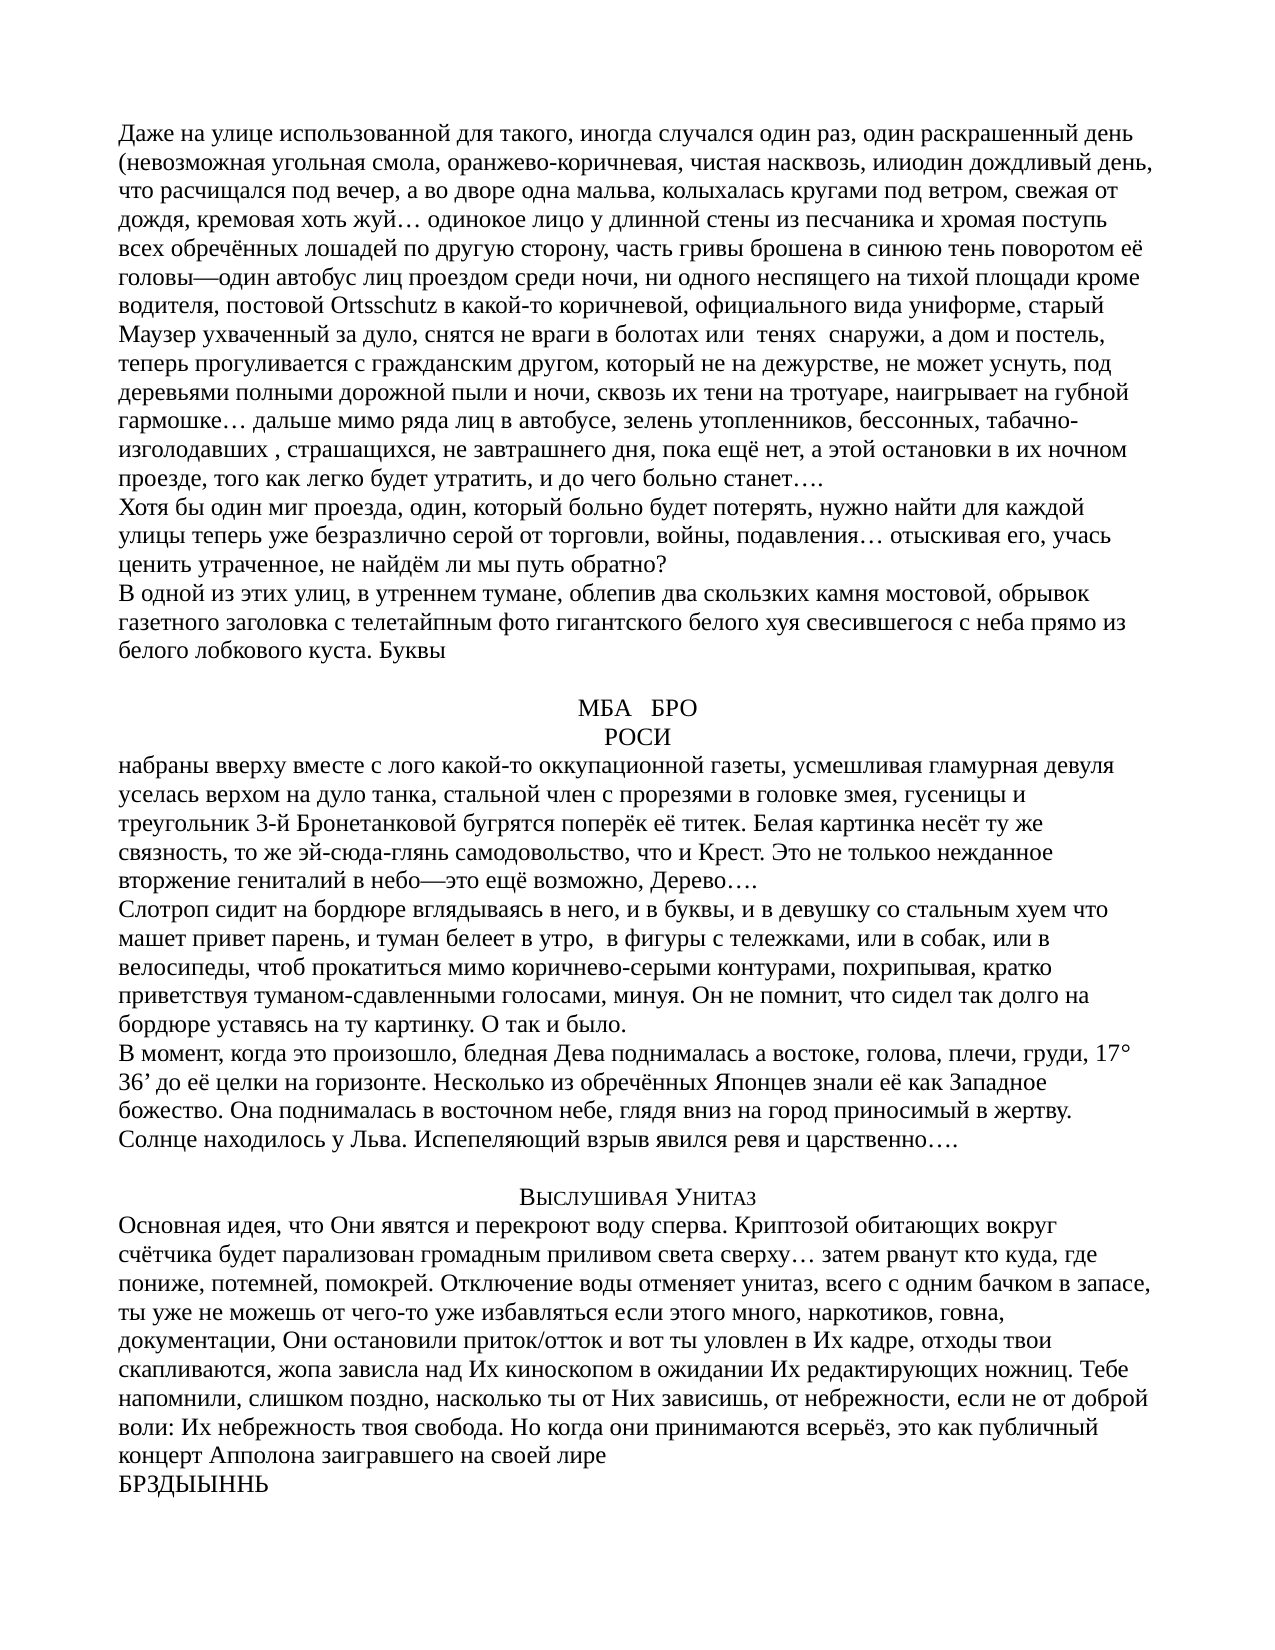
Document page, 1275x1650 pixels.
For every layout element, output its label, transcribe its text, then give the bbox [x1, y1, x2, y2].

text МБА БРО [118, 693, 1157, 722]
text БРЗДЫЫННЬ [118, 1469, 1157, 1498]
text Выслушивая Унитаз [118, 1182, 1157, 1211]
text набраны вверху вместе с лого какой-то оккупационной газеты, усмешливая гламурная девуля уселась верхом на дуло танка, стальной член с прорезями в головке змея, гусеницы и треугольник 3-й Бронетанковой бугрятся поперёк её титек. Белая картинка несёт ту же связность, то же эй-сюда-глянь самодовольство, что и Крест. Это не толькоо нежданное вторжение гениталий в небо—это ещё возможно, Дерево…. [118, 751, 1157, 894]
text Слотроп сидит на бордюре вглядываясь в него, и в буквы, и в девушку со стальным хуем что машет привет парень, и туман белеет в утро, в фигуры с тележками, или в собак, или в велосипеды, чтоб прокатиться мимо коричнево-серыми контурами, похрипывая, кратко приветствуя туманом-сдавленными голосами, минуя. Он не помнит, что сидел так долго на бордюре уставясь на ту картинку. О так и было. [118, 894, 1157, 1038]
text РОСИ [118, 722, 1157, 751]
text В момент, когда это произошло, бледная Дева поднималась а востоке, голова, плечи, груди, 17° 36’ до её целки на горизонте. Несколько из обречённых Японцев знали её как Западное божество. Она поднималась в восточном небе, глядя вниз на город приносимый в жертву. Солнце находилось у Льва. Испепеляющий взрыв явился ревя и царственно…. [118, 1038, 1157, 1153]
text Основная идея, что Они явятся и перекроют воду сперва. Криптозой обитающих вокруг счётчика будет парализован громадным приливом света сверху… затем рванут кто куда, где пониже, потемней, помокрей. Отключение воды отменяет унитаз, всего с одним бачком в запасе, ты уже не можешь от чего-то уже избавляться если этого много, наркотиков, говна, документации, Они остановили приток/отток и вот ты уловлен в Их кадре, отходы твои скапливаются, жопа зависла над Их киноскопом в ожидании Их редактирующих ножниц. Тебе напомнили, слишком поздно, насколько ты от Них зависишь, от небрежности, если не от доброй воли: Их небрежность твоя свобода. Но когда они принимаются всерьёз, это как публичный концерт Апполона заигравшего на своей лире [118, 1211, 1157, 1469]
text Хотя бы один миг проезда, один, который больно будет потерять, нужно найти для каждой улицы теперь уже безразлично серой от торговли, войны, подавления… отыскивая его, учась ценить утраченное, не найдём ли мы путь обратно? [118, 492, 1157, 578]
text В одной из этих улиц, в утреннем тумане, облепив два скользких камня мостовой, обрывок газетного заголовка с телетайпным фото гигантского белого хуя свесившегося с неба прямо из белого лобкового куста. Буквы [118, 578, 1157, 664]
text Даже на улице использованной для такого, иногда случался один раз, один раскрашенный день (невозможная угольная смола, оранжево-коричневая, чистая насквозь, илиодин дождливый день, что расчищался под вечер, а во дворе одна мальва, колыхалась кругами под ветром, свежая от дождя, кремовая хоть жуй… одинокое лицо у длинной стены из песчаника и хромая поступь всех обречённых лошадей по другую сторону, часть гривы брошена в синюю тень поворотом её головы—один автобус лиц проездом среди ночи, ни одного неспящего на тихой площади кроме водителя, постовой Ortsschutz в какой-то коричневой, официального вида униформе, старый Маузер ухваченный за дуло, снятся не враги в болотах или тенях снаружи, а дом и постель, теперь прогуливается с гражданским другом, который не на дежурстве, не может уснуть, под деревьями полными дорожной пыли и ночи, сквозь их тени на тротуаре, наигрывает на губной гармошке… дальше мимо ряда лиц в автобусе, зелень утопленников, бессонных, табачно-изголодавших , страшащихся, не завтрашнего дня, пока ещё нет, а этой остановки в их ночном проезде, того как легко будет утратить, и до чего больно станет…. [118, 118, 1157, 492]
